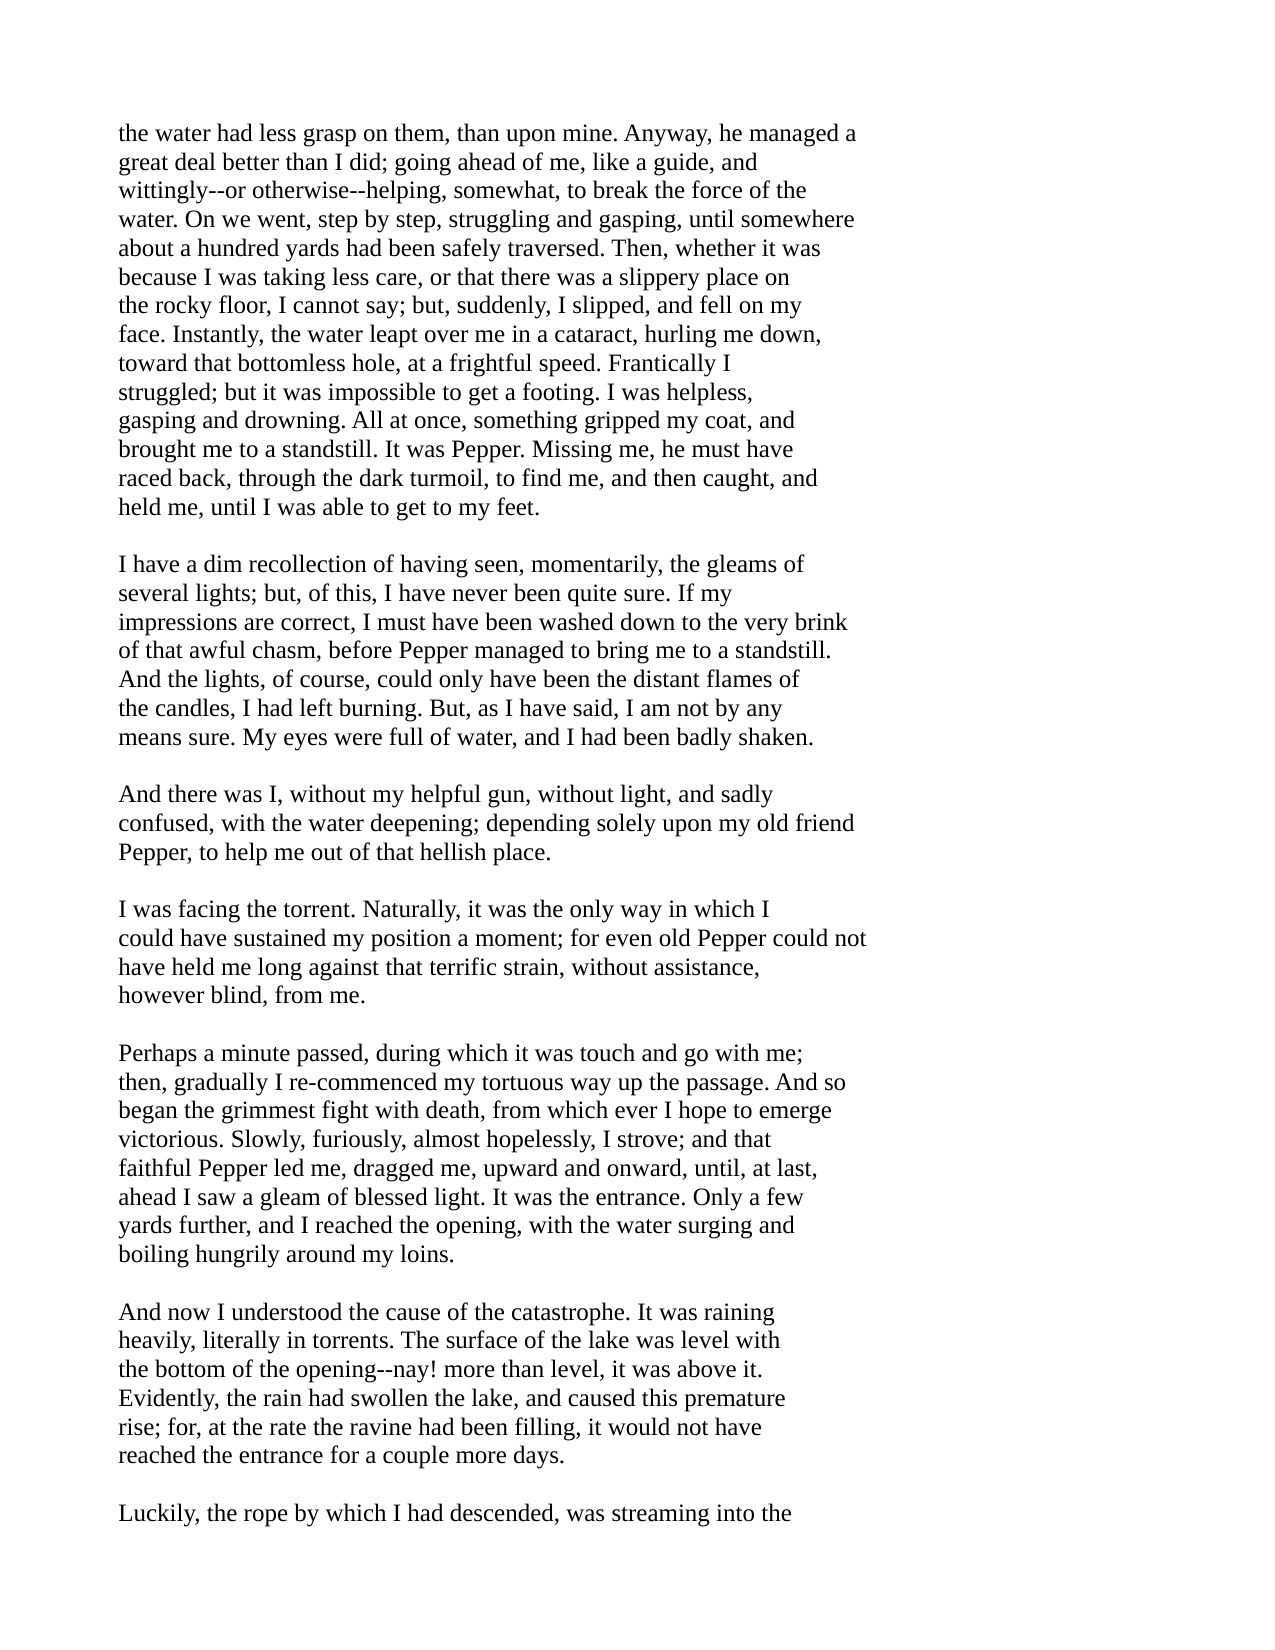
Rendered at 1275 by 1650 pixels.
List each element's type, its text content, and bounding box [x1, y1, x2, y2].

text faithful Pepper led me, dragged me, upward and onward, until, at last, [118, 1153, 1157, 1182]
text the candles, I had left burning. But, as I have said, I am not by any [118, 693, 1157, 722]
text could have sustained my position a moment; for even old Pepper could not [118, 923, 1157, 952]
text boiling hungrily around my loins. [118, 1239, 1157, 1268]
text yards further, and I reached the opening, with the water surging and [118, 1211, 1157, 1239]
text I was facing the torrent. Naturally, it was the only way in which I [118, 894, 1157, 923]
text raced back, through the dark turmoil, to find me, and then caught, and [118, 463, 1157, 492]
text And there was I, without my helpful gun, without light, and sadly [118, 779, 1157, 808]
text means sure. My eyes were full of water, and I had been badly shaken. [118, 722, 1157, 751]
text the water had less grasp on them, than upon mine. Anyway, he managed a [118, 118, 1157, 147]
text I have a dim recollection of having seen, momentarily, the gleams of [118, 549, 1157, 578]
text ahead I saw a gleam of blessed light. It was the entrance. Only a few [118, 1182, 1157, 1211]
text heavily, literally in torrents. The surface of the lake was level with [118, 1326, 1157, 1354]
text toward that bottomless hole, at a frightful speed. Frantically I [118, 348, 1157, 377]
text reached the entrance for a couple more days. [118, 1441, 1157, 1469]
text held me, until I was able to get to my feet. [118, 492, 1157, 521]
text gasping and drowning. All at once, something gripped my coat, and [118, 406, 1157, 434]
text Evidently, the rain had swollen the lake, and caused this premature [118, 1383, 1157, 1412]
text great deal better than I did; going ahead of me, like a guide, and [118, 147, 1157, 176]
text the bottom of the opening--nay! more than level, it was above it. [118, 1354, 1157, 1383]
text struggled; but it was impossible to get a footing. I was helpless, [118, 377, 1157, 406]
text victorious. Slowly, furiously, almost hopelessly, I strove; and that [118, 1124, 1157, 1153]
text face. Instantly, the water leapt over me in a cataract, hurling me down, [118, 319, 1157, 348]
text water. On we went, step by step, struggling and gasping, until somewhere [118, 204, 1157, 233]
text And the lights, of course, could only have been the distant flames of [118, 664, 1157, 693]
text several lights; but, of this, I have never been quite sure. If my [118, 578, 1157, 607]
text the rocky floor, I cannot say; but, suddenly, I slipped, and fell on my [118, 291, 1157, 319]
text about a hundred yards had been safely traversed. Then, whether it was [118, 233, 1157, 262]
text of that awful chasm, before Pepper managed to bring me to a standstill. [118, 636, 1157, 664]
text Perhaps a minute passed, during which it was touch and go with me; [118, 1038, 1157, 1067]
text wittingly--or otherwise--helping, somewhat, to break the force of the [118, 176, 1157, 204]
text began the grimmest fight with death, from which ever I hope to emerge [118, 1096, 1157, 1124]
text then, gradually I re-commenced my tortuous way up the passage. And so [118, 1067, 1157, 1096]
text because I was taking less care, or that there was a slippery place on [118, 262, 1157, 291]
text however blind, from me. [118, 981, 1157, 1009]
text Luckily, the rope by which I had descended, was streaming into the [118, 1498, 1157, 1527]
text impressions are correct, I must have been washed down to the very brink [118, 607, 1157, 636]
text And now I understood the cause of the catastrophe. It was raining [118, 1297, 1157, 1326]
text confused, with the water deepening; depending solely upon my old friend [118, 808, 1157, 837]
text Pepper, to help me out of that hellish place. [118, 837, 1157, 866]
text have held me long against that terrific strain, without assistance, [118, 952, 1157, 981]
text rise; for, at the rate the ravine had been filling, it would not have [118, 1412, 1157, 1441]
text brought me to a standstill. It was Pepper. Missing me, he must have [118, 434, 1157, 463]
